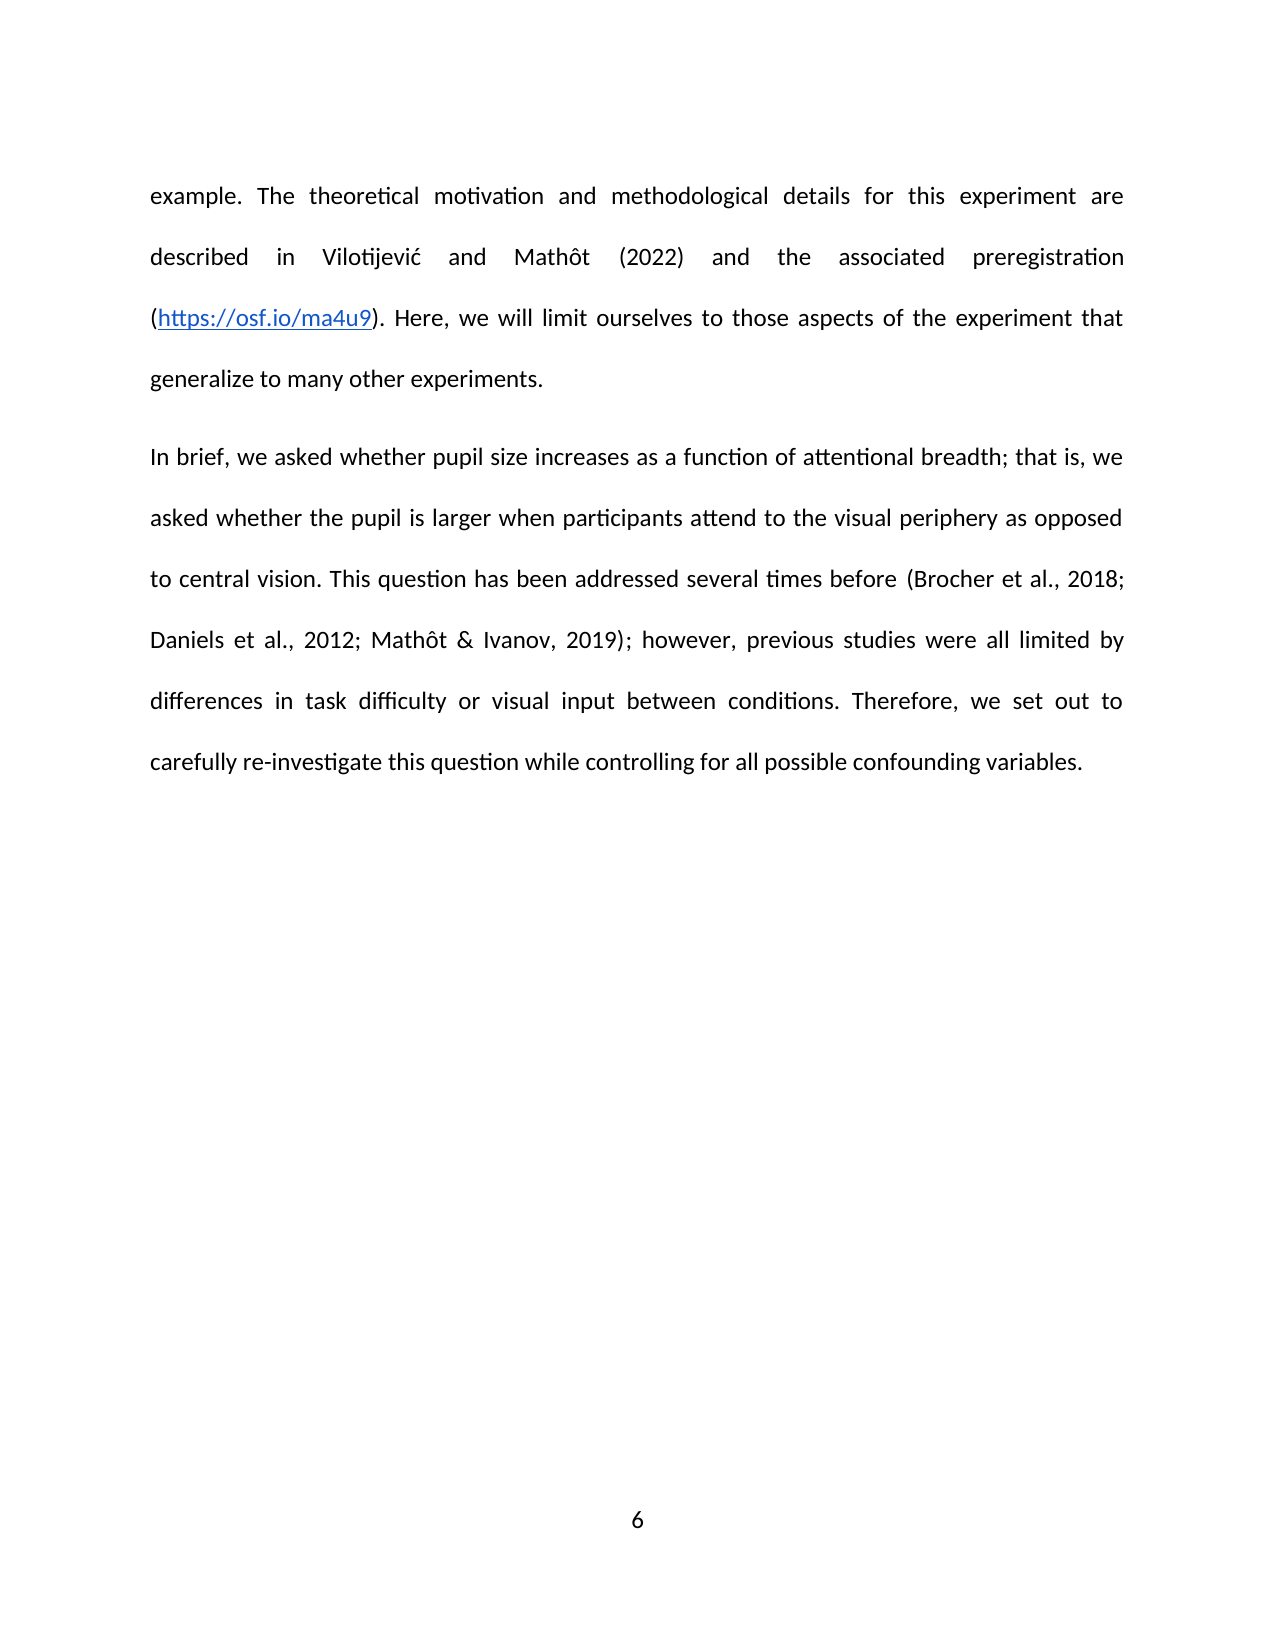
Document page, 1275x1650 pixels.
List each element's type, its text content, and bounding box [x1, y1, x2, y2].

text example. The theoretical motivation and methodological details for this experiment are described in Vilotijević and Mathôt (2022) and the associated preregistration (https://osf.io/ma4u9). Here, we will limit ourselves to those aspects of the experiment that generalize to many other experiments. [150, 181, 1125, 394]
text In brief, we asked whether pupil size increases as a function of attentional breadth; that is, we asked whether the pupil is larger when participants attend to the visual periphery as opposed to central vision. This question has been addressed several times before (Brocher et al., 2018; Daniels et al., 2012; Mathôt & Ivanov, 2019); however, previous studies were all limited by differences in task difficulty or visual input between conditions. Therefore, we set out to carefully re-investigate this question while controlling for all possible confounding variables. [150, 441, 1125, 777]
